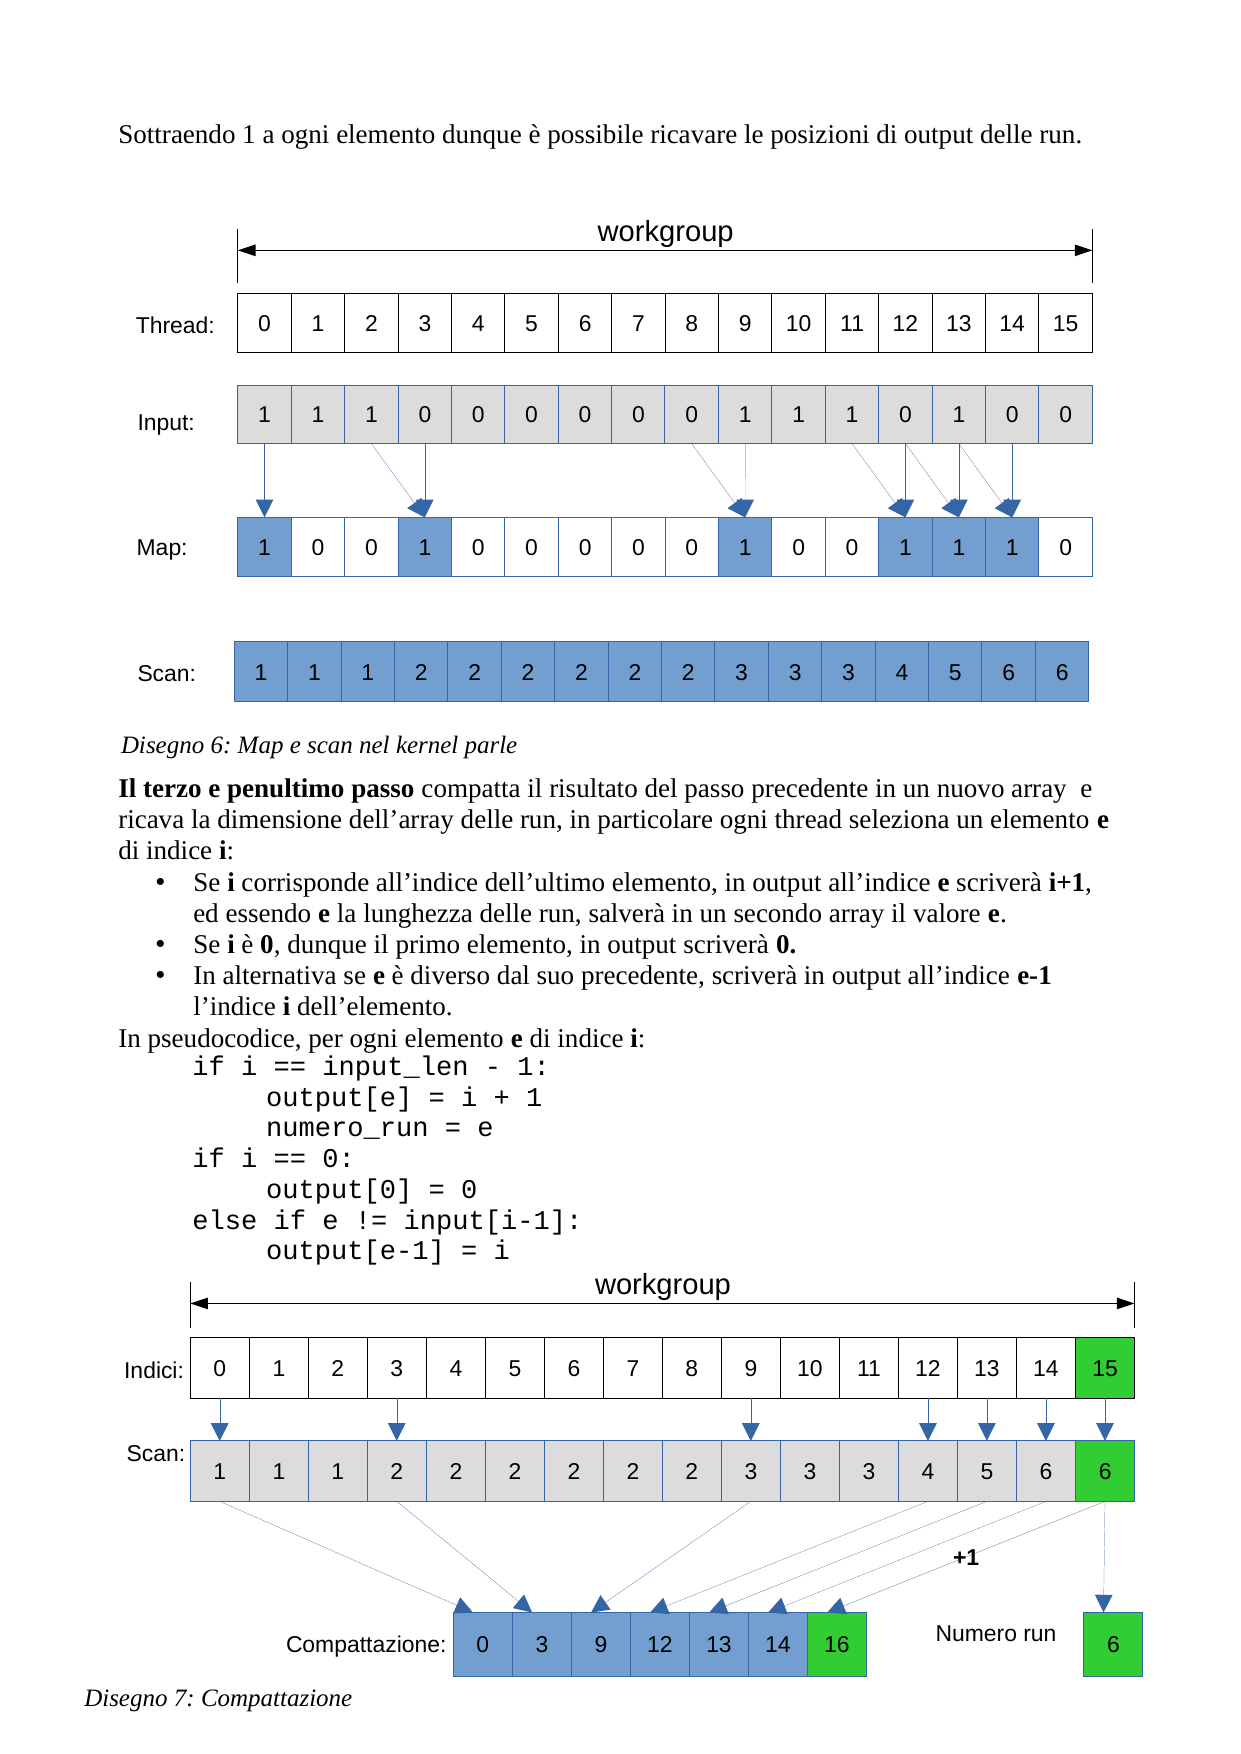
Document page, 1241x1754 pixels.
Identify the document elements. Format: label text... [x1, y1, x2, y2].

list Se i corrisponde all’indice dell’ultimo elemento, in output all’indice e scriverà i+1, ed essendo e la lunghezza delle run, salverà in un secondo array il valore e. [156, 866, 1122, 928]
list In alternativa se e è diverso dal suo precedente, scriverà in output all’indice e-1 l’indice i dell’elemento. [156, 959, 1122, 1022]
list Se i è 0, dunque il primo elemento, in output scriverà 0. [156, 928, 1122, 959]
text output[e] = i + 1 [192, 1083, 1122, 1114]
text In pseudocodice, per ogni elemento e di indice i: [118, 1022, 1122, 1053]
text output[0] = 0 [192, 1176, 1122, 1206]
text numero_run = e [192, 1114, 1122, 1145]
text Sottraendo 1 a ogni elemento dunque è possibile ricavare le posizioni di output delle run. [118, 118, 1122, 149]
text output[e-1] = i [192, 1237, 1122, 1268]
text Disegno 7: Compattazione [84, 1281, 1144, 1712]
text if i == 0: [192, 1145, 1122, 1176]
text else if e != input[i-1]: [192, 1206, 1122, 1237]
text Il terzo e penultimo passo compatta il risultato del passo precedente in un nuovo array e ricava la dimensione dell’array delle run, in particolare ogni thread seleziona un elemento e di indice i: [118, 772, 1122, 866]
text if i == input_len - 1: [192, 1053, 1122, 1083]
text Disegno 6: Map e scan nel kernel parle [121, 202, 1122, 759]
